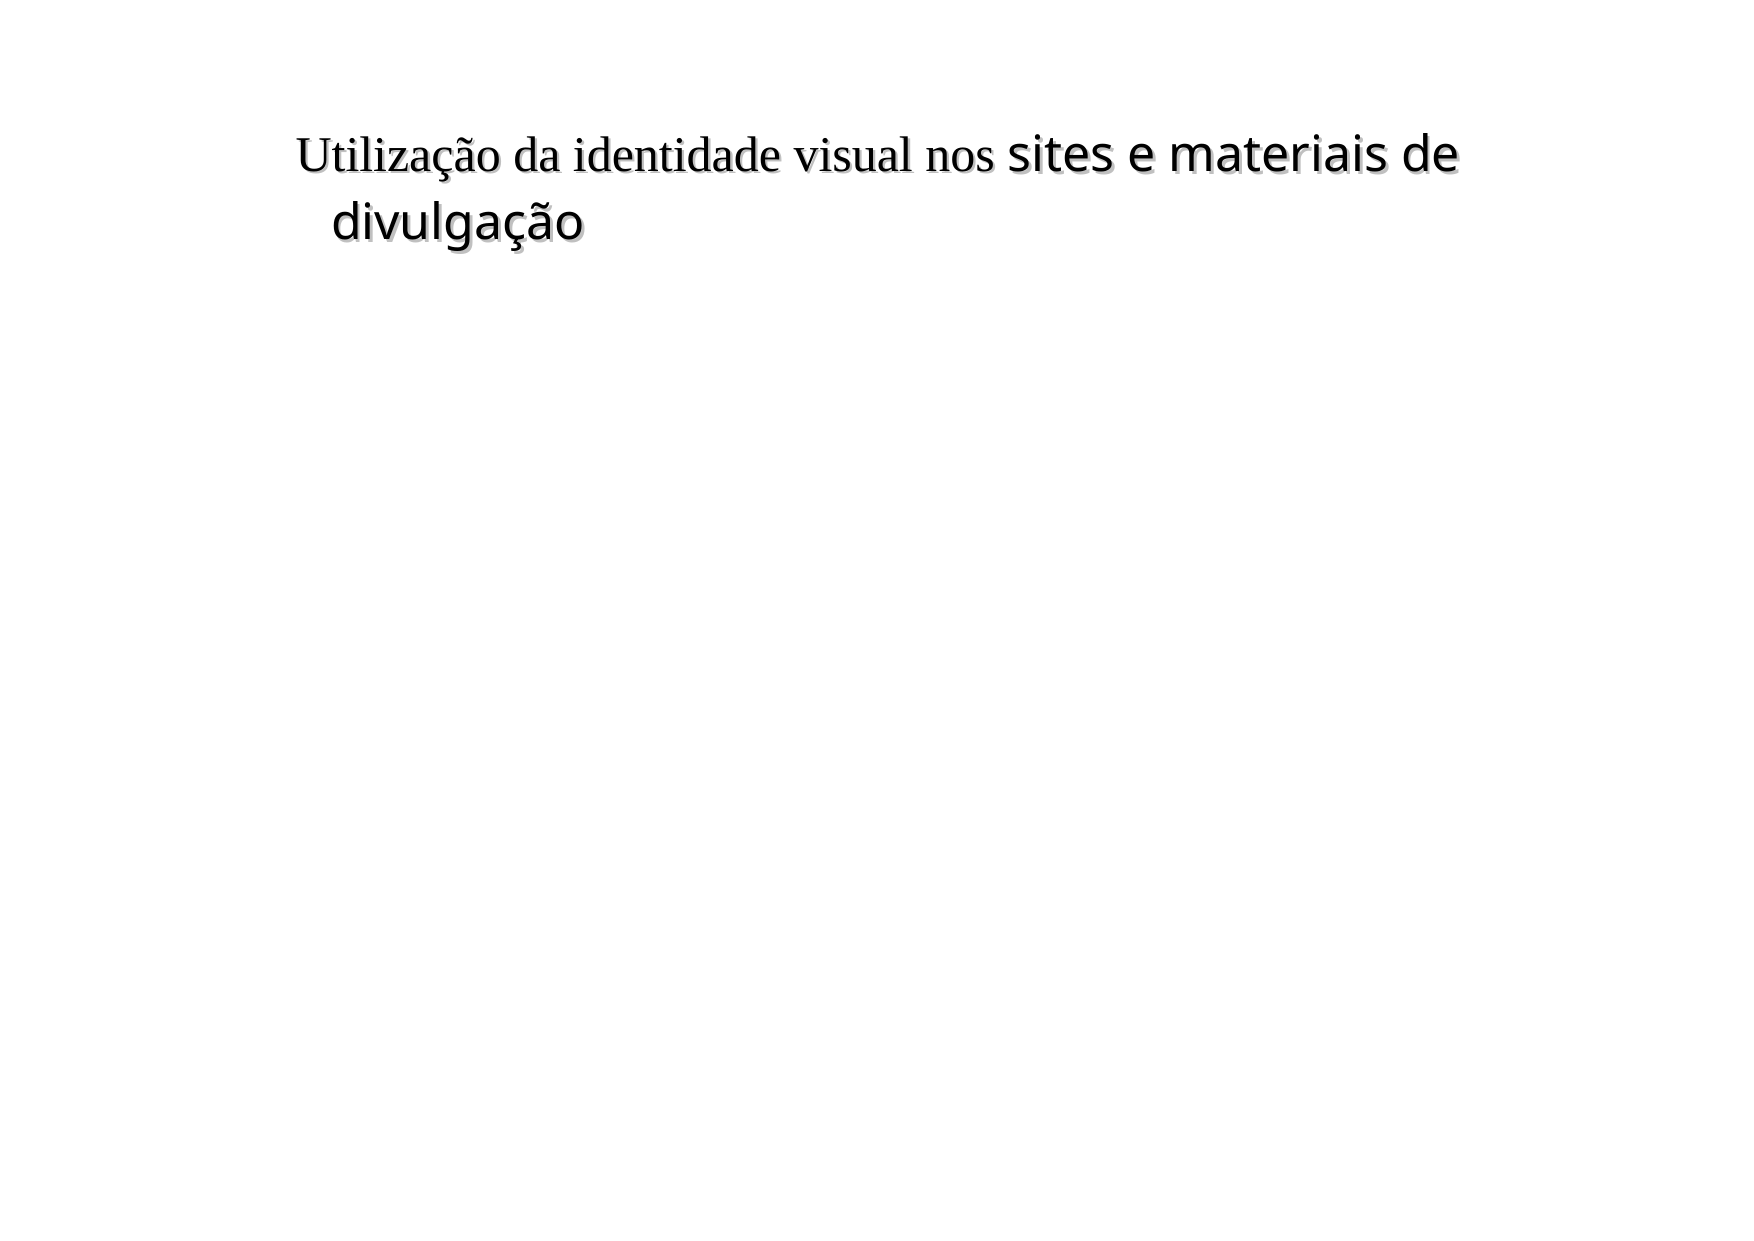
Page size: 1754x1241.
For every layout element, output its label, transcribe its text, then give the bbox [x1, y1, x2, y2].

text Utilização da identidade visual nos sites e materiais de divulgação [295, 118, 1636, 254]
